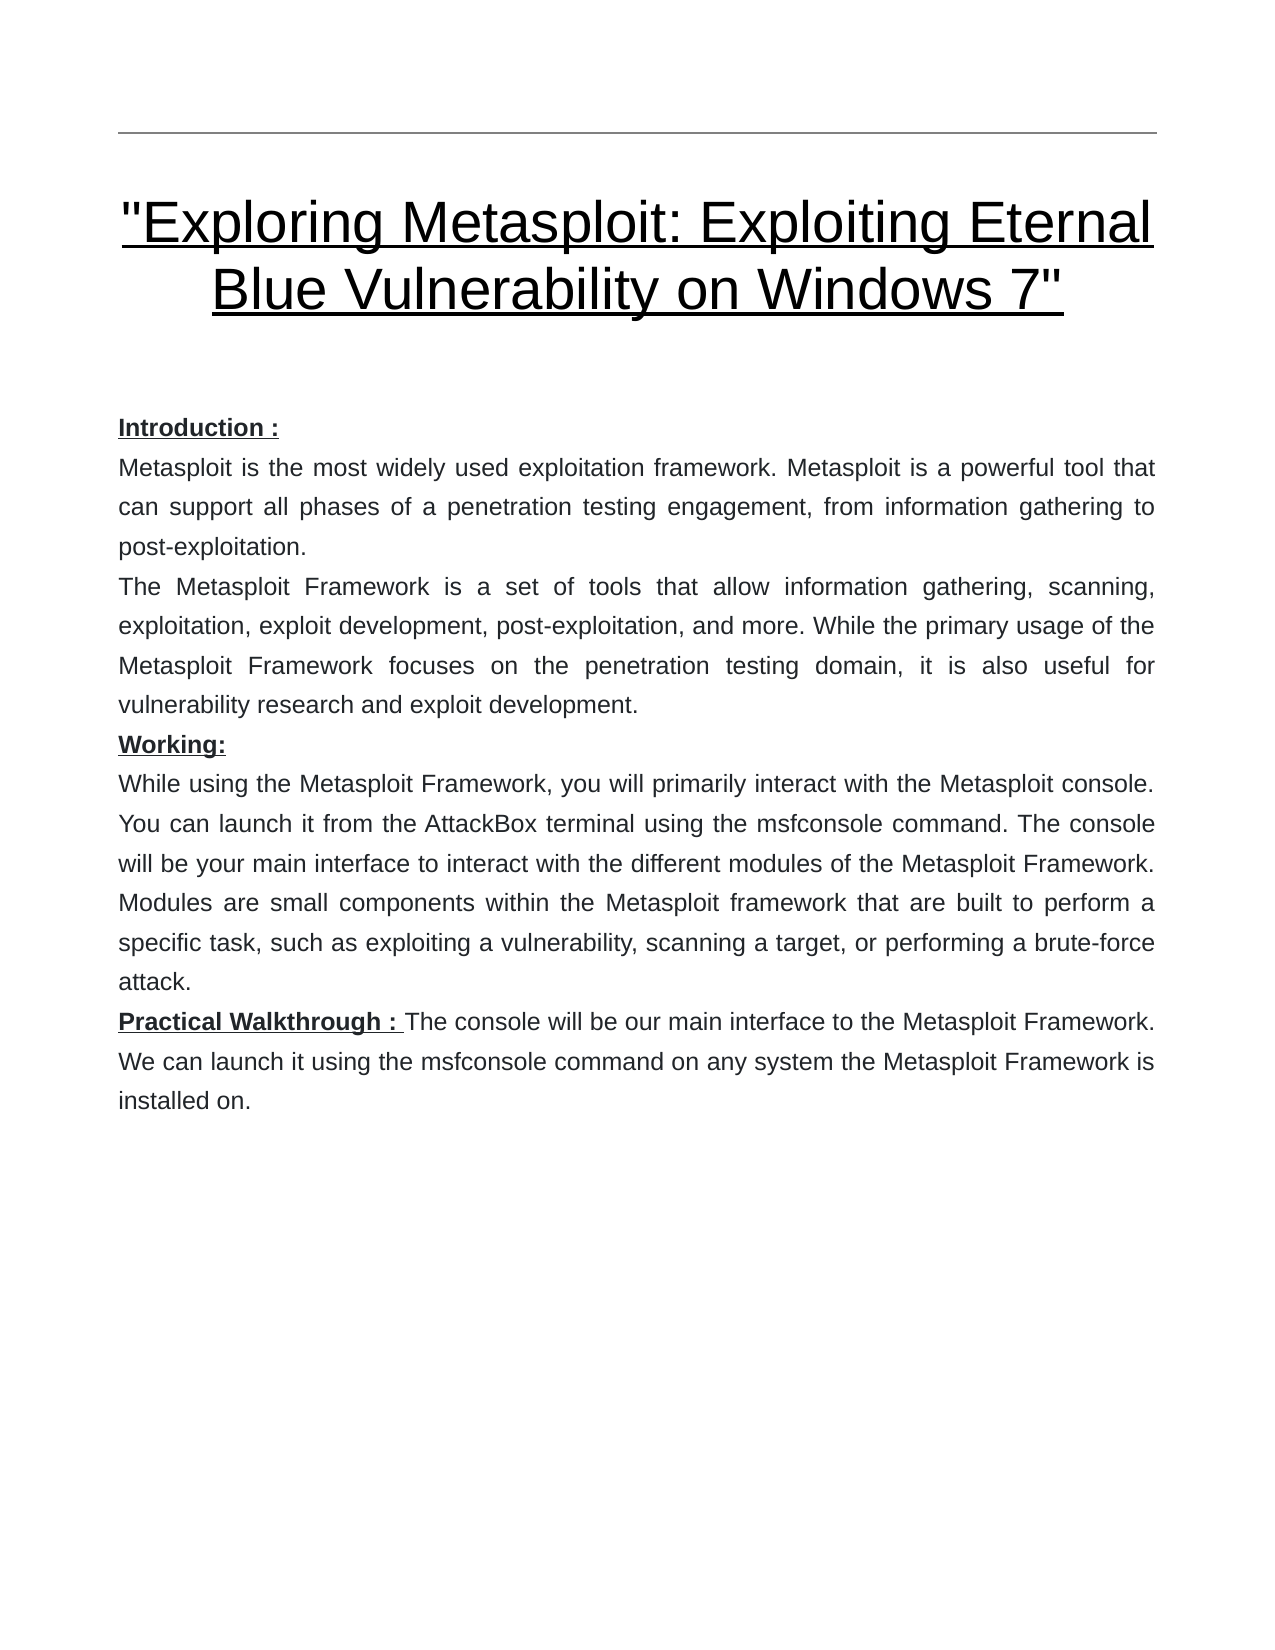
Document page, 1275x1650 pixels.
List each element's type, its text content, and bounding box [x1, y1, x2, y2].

text Metasploit is the most widely used exploitation framework. Metasploit is a powerful tool that can support all phases of a penetration testing engagement, from information gathering to post-exploitation. [118, 453, 1157, 561]
text Practical Walkthrough : The console will be our main interface to the Metasploit Framework. We can launch it using the msfconsole command on any system the Metasploit Framework is installed on. [118, 1007, 1157, 1115]
text The Metasploit Framework is a set of tools that allow information gathering, scanning, exploitation, exploit development, post-exploitation, and more. While the primary usage of the Metasploit Framework focuses on the penetration testing domain, it is also useful for vulnerability research and exploit development. [118, 572, 1157, 719]
text Working: [118, 730, 1157, 759]
text While using the Metasploit Framework, you will primarily interact with the Metasploit console. You can launch it from the AttackBox terminal using the msfconsole command. The console will be your main interface to interact with the different modules of the Metasploit Framework. Modules are small components within the Metasploit framework that are built to perform a specific task, such as exploiting a vulnerability, scanning a target, or performing a brute-force attack. [118, 769, 1157, 996]
text Introduction : [118, 413, 1157, 442]
title "Exploring Metasploit: Exploiting Eternal Blue Vulnerability on Windows 7" [118, 187, 1157, 322]
